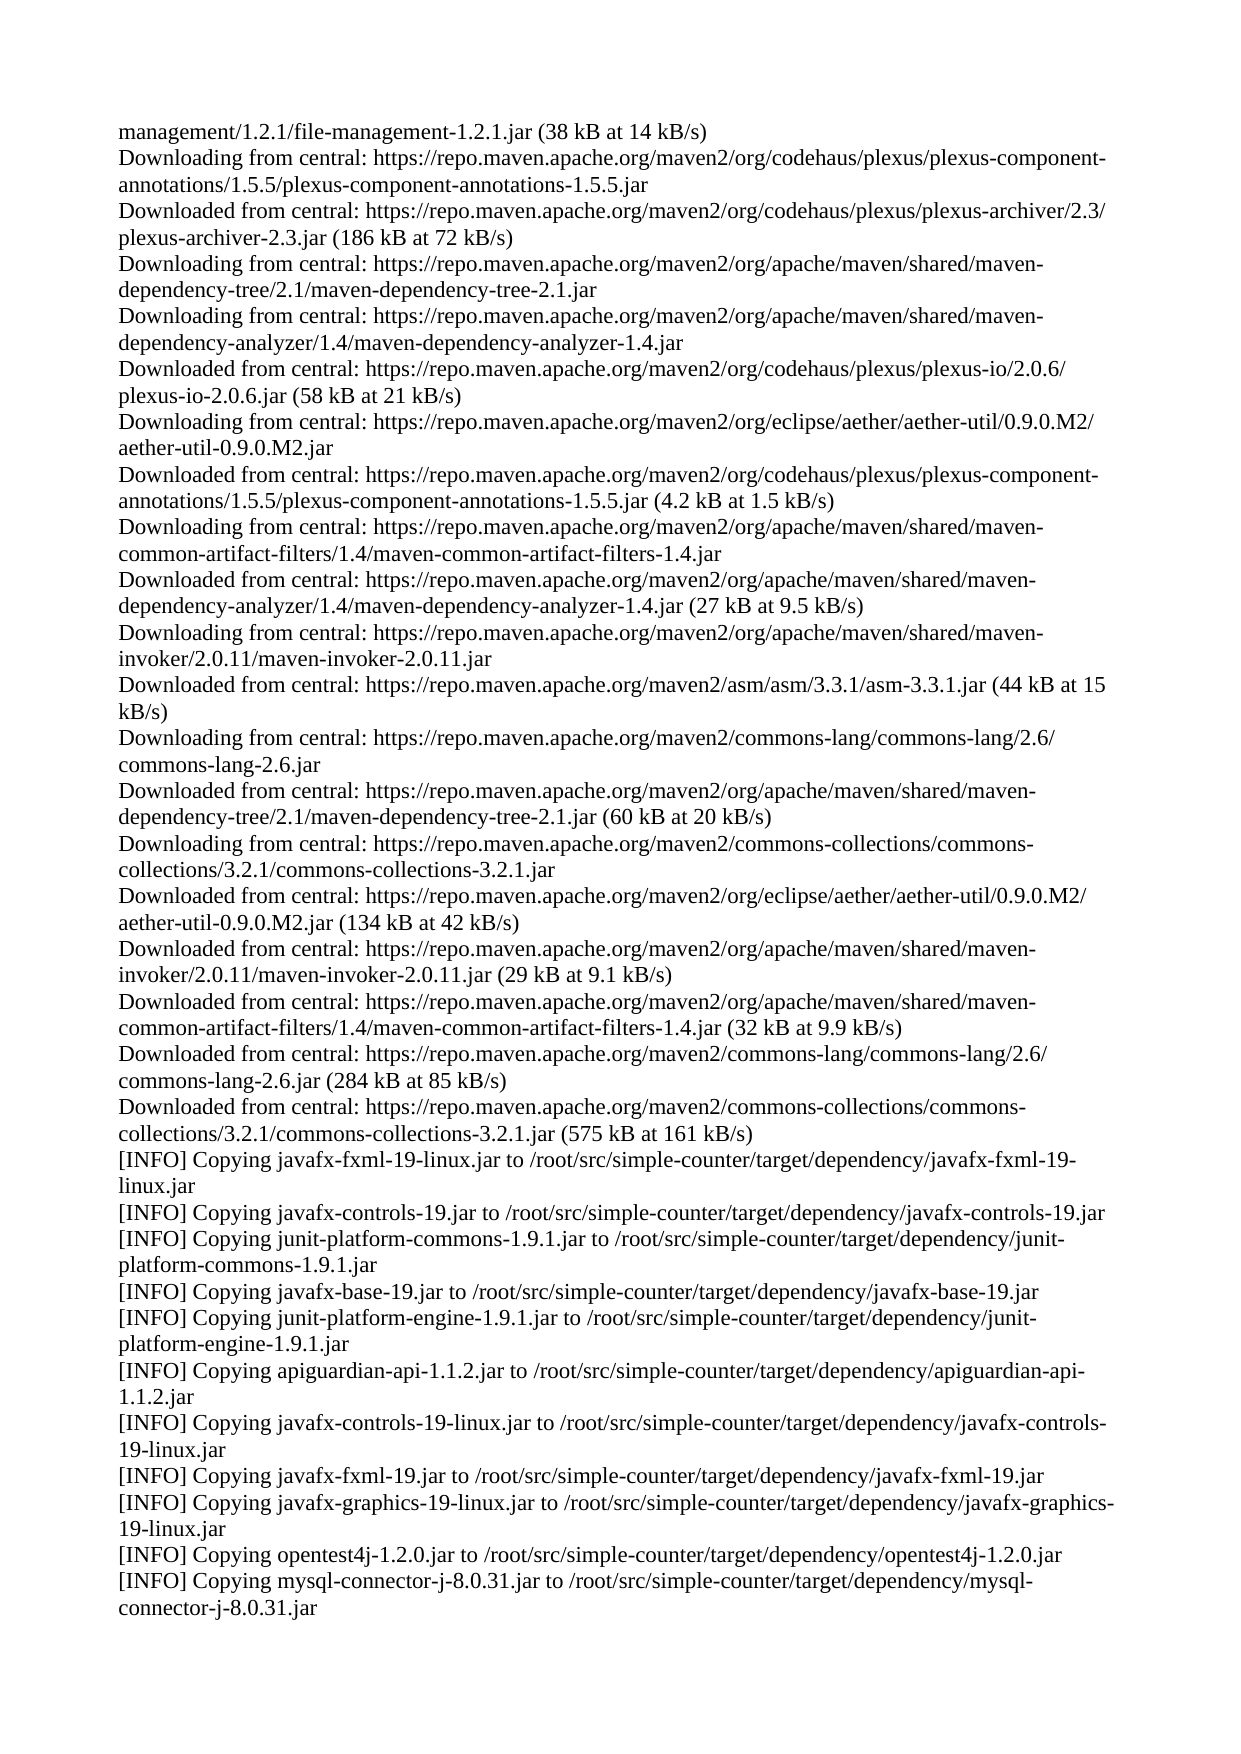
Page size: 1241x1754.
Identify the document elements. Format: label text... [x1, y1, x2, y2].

text Downloaded from central: https://repo.maven.apache.org/maven2/org/codehaus/plexus/plexus-archiver/2.3/plexus-archiver-2.3.jar (186 kB at 72 kB/s) [118, 197, 1122, 250]
text Downloaded from central: https://repo.maven.apache.org/maven2/org/apache/maven/shared/maven-dependency-analyzer/1.4/maven-dependency-analyzer-1.4.jar (27 kB at 9.5 kB/s) [118, 566, 1122, 619]
text Downloading from central: https://repo.maven.apache.org/maven2/org/apache/maven/shared/maven-dependency-tree/2.1/maven-dependency-tree-2.1.jar [118, 250, 1122, 303]
text [INFO] Copying javafx-base-19.jar to /root/src/simple-counter/target/dependency/javafx-base-19.jar [118, 1278, 1122, 1304]
text Downloading from central: https://repo.maven.apache.org/maven2/commons-collections/commons-collections/3.2.1/commons-collections-3.2.1.jar [118, 830, 1122, 882]
text Downloaded from central: https://repo.maven.apache.org/maven2/org/apache/maven/shared/maven-common-artifact-filters/1.4/maven-common-artifact-filters-1.4.jar (32 kB at 9.9 kB/s) [118, 988, 1122, 1041]
text Downloading from central: https://repo.maven.apache.org/maven2/org/apache/maven/shared/maven-dependency-analyzer/1.4/maven-dependency-analyzer-1.4.jar [118, 303, 1122, 355]
text Downloaded from central: https://repo.maven.apache.org/maven2/org/apache/maven/shared/maven-invoker/2.0.11/maven-invoker-2.0.11.jar (29 kB at 9.1 kB/s) [118, 935, 1122, 988]
text [INFO] Copying javafx-fxml-19.jar to /root/src/simple-counter/target/dependency/javafx-fxml-19.jar [118, 1462, 1122, 1488]
text Downloaded from central: https://repo.maven.apache.org/maven2/commons-lang/commons-lang/2.6/commons-lang-2.6.jar (284 kB at 85 kB/s) [118, 1041, 1122, 1093]
text [INFO] Copying junit-platform-engine-1.9.1.jar to /root/src/simple-counter/target/dependency/junit-platform-engine-1.9.1.jar [118, 1304, 1122, 1357]
text Downloaded from central: https://repo.maven.apache.org/maven2/org/codehaus/plexus/plexus-io/2.0.6/plexus-io-2.0.6.jar (58 kB at 21 kB/s) [118, 355, 1122, 408]
text Downloading from central: https://repo.maven.apache.org/maven2/commons-lang/commons-lang/2.6/commons-lang-2.6.jar [118, 724, 1122, 777]
text [INFO] Copying javafx-graphics-19-linux.jar to /root/src/simple-counter/target/dependency/javafx-graphics-19-linux.jar [118, 1488, 1122, 1541]
text Downloaded from central: https://repo.maven.apache.org/maven2/org/codehaus/plexus/plexus-component-annotations/1.5.5/plexus-component-annotations-1.5.5.jar (4.2 kB at 1.5 kB/s) [118, 461, 1122, 513]
text Downloading from central: https://repo.maven.apache.org/maven2/org/codehaus/plexus/plexus-component-annotations/1.5.5/plexus-component-annotations-1.5.5.jar [118, 144, 1122, 197]
text management/1.2.1/file-management-1.2.1.jar (38 kB at 14 kB/s) [118, 118, 1122, 144]
text [INFO] Copying javafx-controls-19-linux.jar to /root/src/simple-counter/target/dependency/javafx-controls-19-linux.jar [118, 1409, 1122, 1462]
text [INFO] Copying apiguardian-api-1.1.2.jar to /root/src/simple-counter/target/dependency/apiguardian-api-1.1.2.jar [118, 1357, 1122, 1409]
text Downloading from central: https://repo.maven.apache.org/maven2/org/apache/maven/shared/maven-common-artifact-filters/1.4/maven-common-artifact-filters-1.4.jar [118, 513, 1122, 566]
text [INFO] Copying mysql-connector-j-8.0.31.jar to /root/src/simple-counter/target/dependency/mysql-connector-j-8.0.31.jar [118, 1568, 1122, 1620]
text [INFO] Copying opentest4j-1.2.0.jar to /root/src/simple-counter/target/dependency/opentest4j-1.2.0.jar [118, 1541, 1122, 1568]
text Downloaded from central: https://repo.maven.apache.org/maven2/org/eclipse/aether/aether-util/0.9.0.M2/aether-util-0.9.0.M2.jar (134 kB at 42 kB/s) [118, 882, 1122, 935]
text Downloading from central: https://repo.maven.apache.org/maven2/org/eclipse/aether/aether-util/0.9.0.M2/aether-util-0.9.0.M2.jar [118, 408, 1122, 461]
text [INFO] Copying javafx-fxml-19-linux.jar to /root/src/simple-counter/target/dependency/javafx-fxml-19-linux.jar [118, 1146, 1122, 1199]
text Downloading from central: https://repo.maven.apache.org/maven2/org/apache/maven/shared/maven-invoker/2.0.11/maven-invoker-2.0.11.jar [118, 619, 1122, 672]
text Downloaded from central: https://repo.maven.apache.org/maven2/org/apache/maven/shared/maven-dependency-tree/2.1/maven-dependency-tree-2.1.jar (60 kB at 20 kB/s) [118, 777, 1122, 830]
text [INFO] Copying junit-platform-commons-1.9.1.jar to /root/src/simple-counter/target/dependency/junit-platform-commons-1.9.1.jar [118, 1225, 1122, 1278]
text Downloaded from central: https://repo.maven.apache.org/maven2/commons-collections/commons-collections/3.2.1/commons-collections-3.2.1.jar (575 kB at 161 kB/s) [118, 1093, 1122, 1146]
text [INFO] Copying javafx-controls-19.jar to /root/src/simple-counter/target/dependency/javafx-controls-19.jar [118, 1199, 1122, 1225]
text Downloaded from central: https://repo.maven.apache.org/maven2/asm/asm/3.3.1/asm-3.3.1.jar (44 kB at 15 kB/s) [118, 672, 1122, 724]
